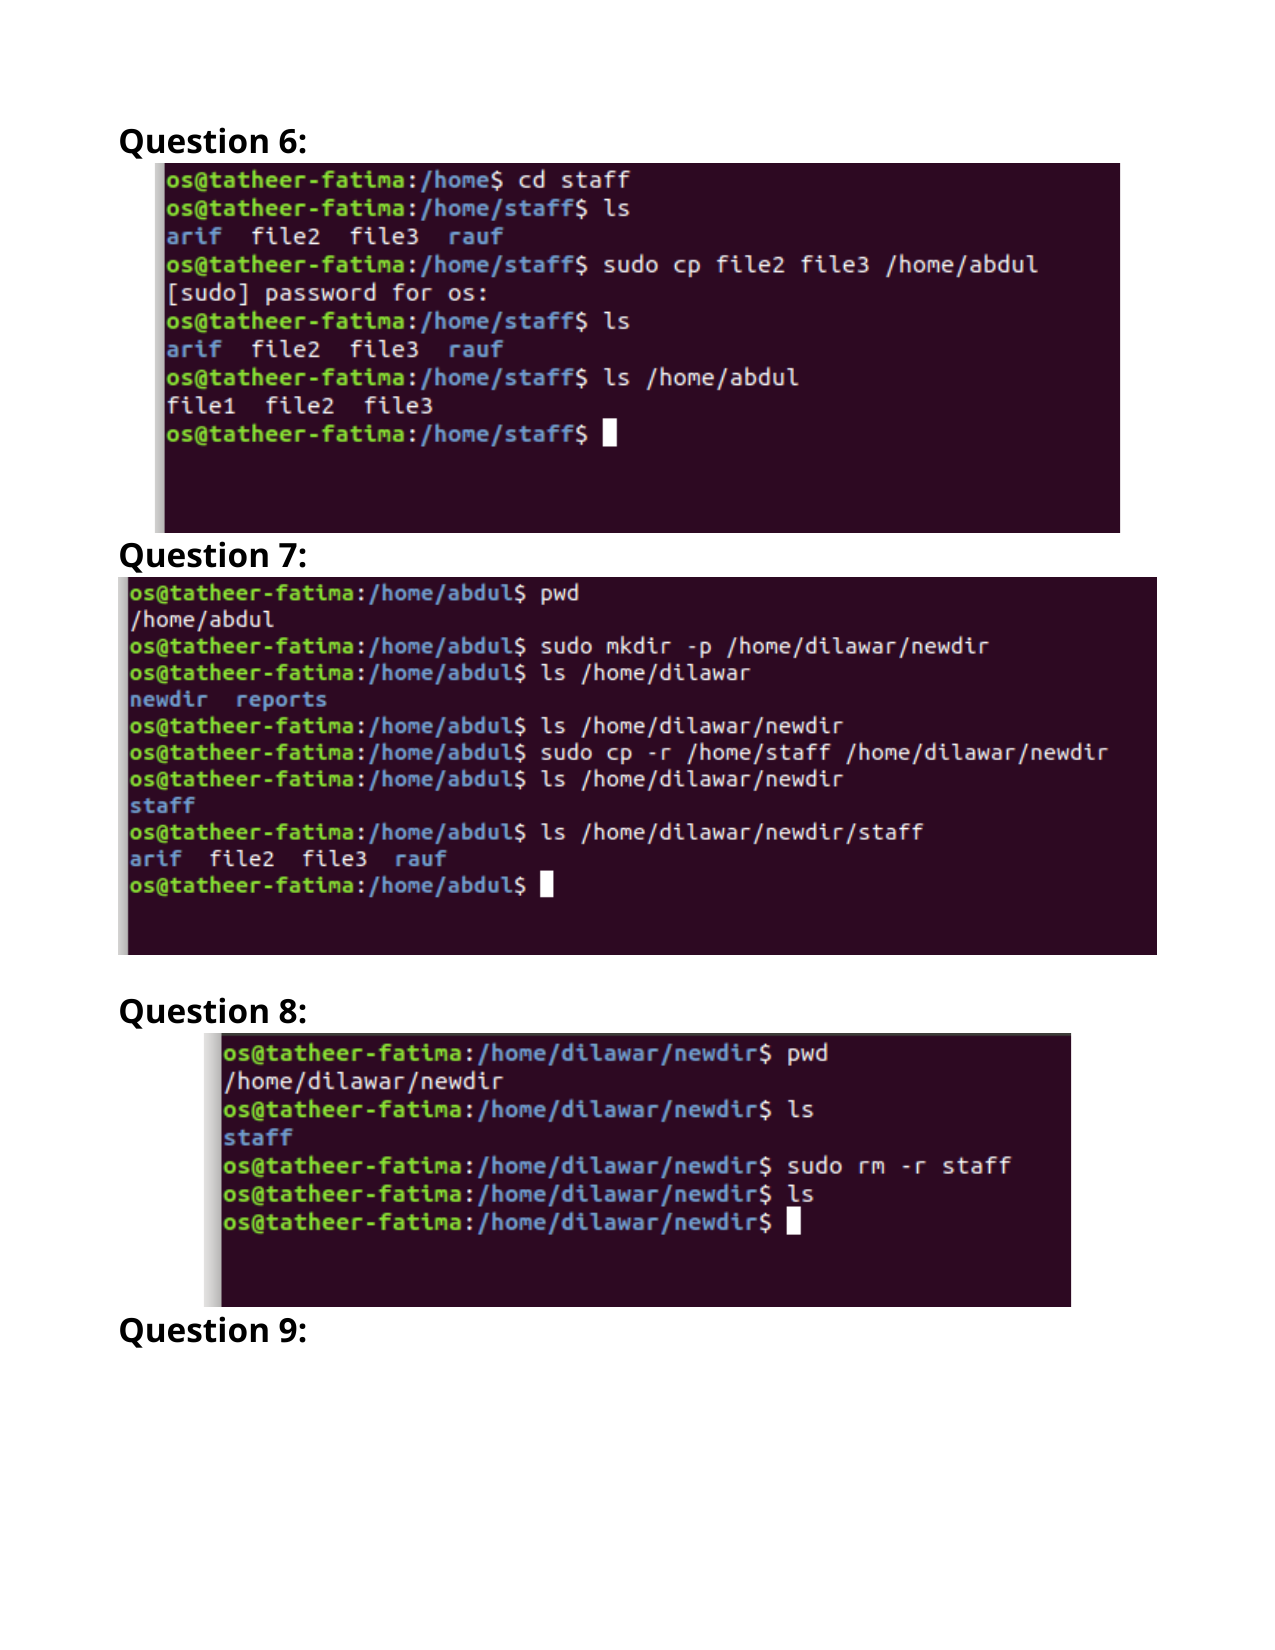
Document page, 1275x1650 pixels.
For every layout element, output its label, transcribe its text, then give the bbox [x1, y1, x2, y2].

picture [118, 577, 1157, 955]
picture [203, 1033, 1072, 1307]
picture [154, 163, 1121, 533]
list Question 9: [118, 1033, 1157, 1352]
list Question 6: [118, 118, 1157, 163]
list Question 8: [118, 988, 1157, 1033]
list Question 7: [118, 163, 1157, 577]
